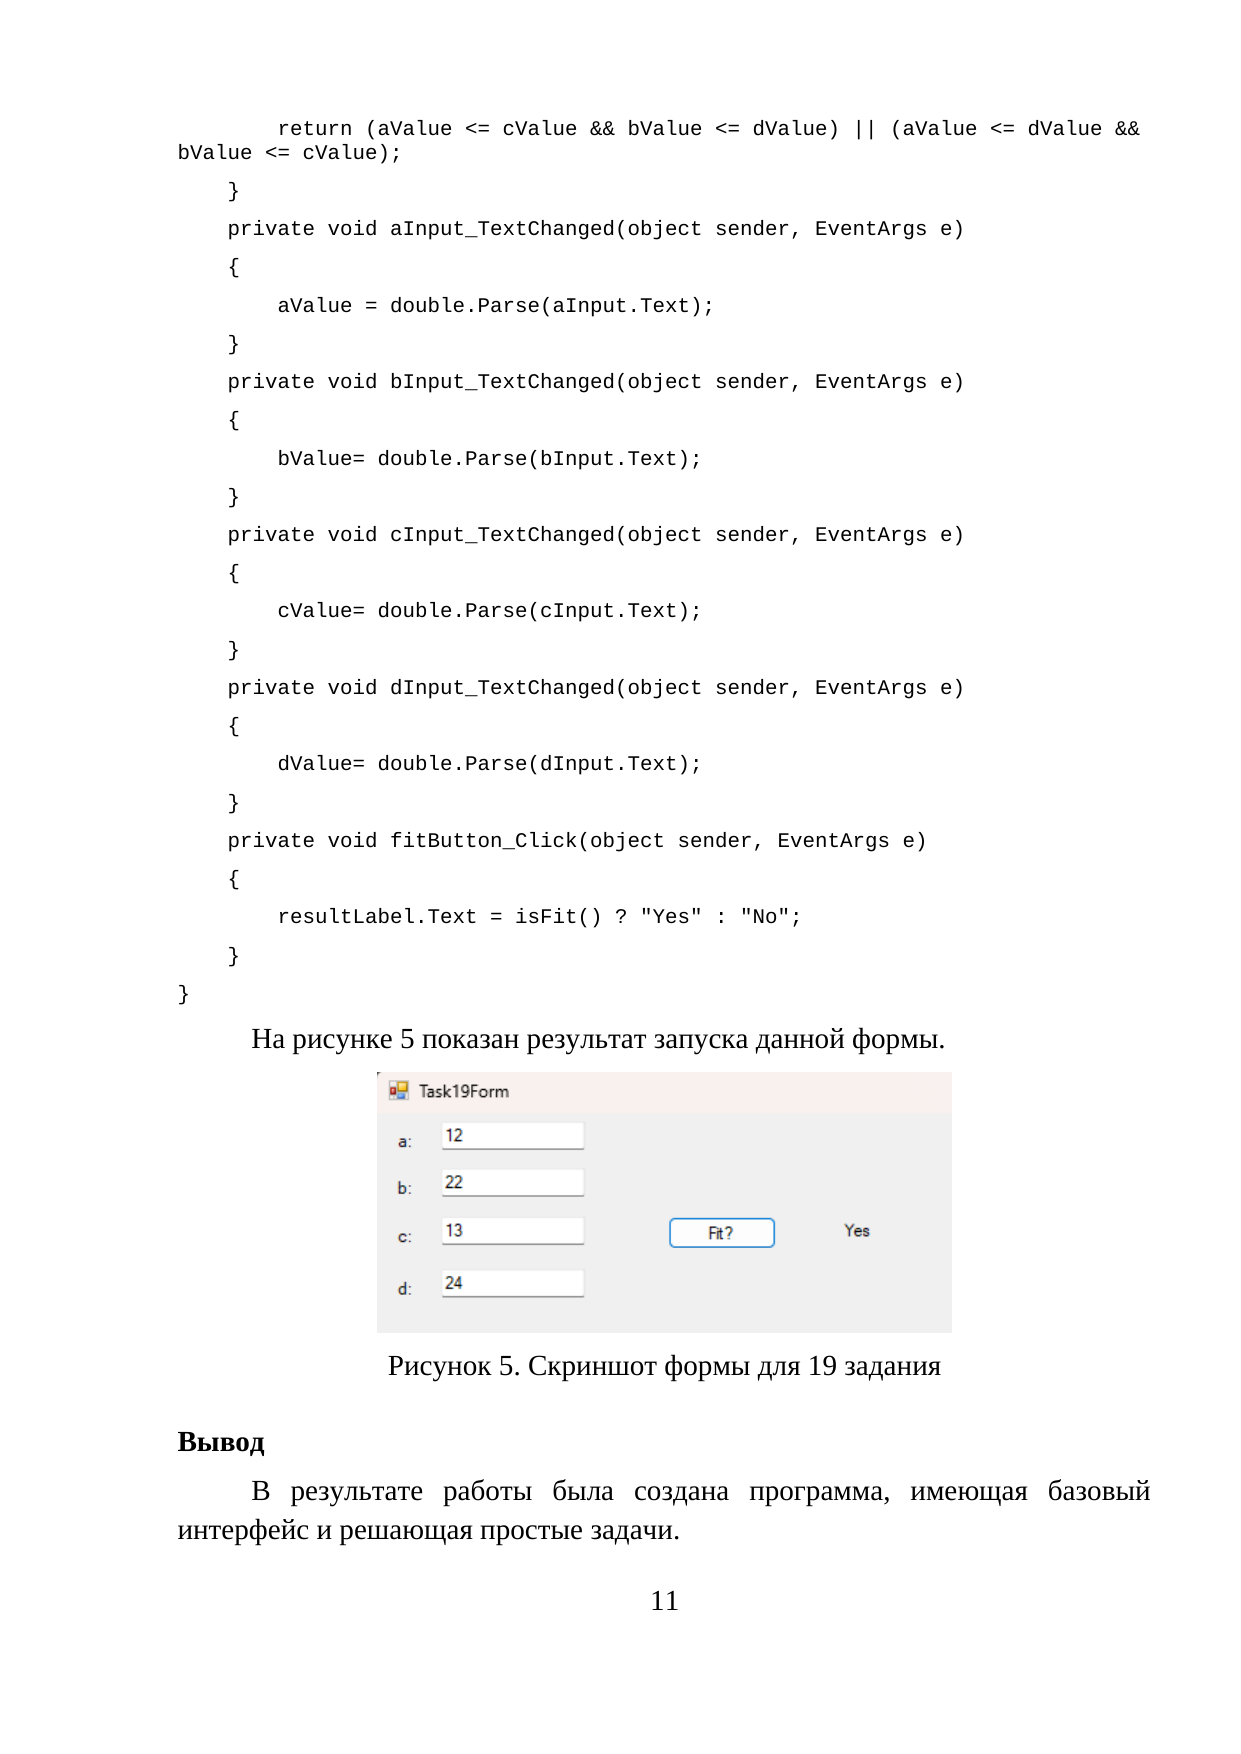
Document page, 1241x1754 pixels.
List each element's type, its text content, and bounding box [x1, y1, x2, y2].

text { [177, 715, 1152, 739]
text } [177, 944, 1152, 968]
text private void dInput_TextChanged(object sender, EventArgs e) [177, 677, 1152, 701]
picture [377, 1072, 952, 1333]
text dValue= double.Parse(dInput.Text); [177, 753, 1152, 777]
text В результате работы была создана программа, имеющая базовый интерфейс и решающая простые задачи. [177, 1473, 1152, 1545]
text { [177, 409, 1152, 433]
text } [177, 639, 1152, 662]
text Рисунок 5. Скриншот формы для 19 задания [177, 1072, 1152, 1382]
text { [177, 562, 1152, 586]
text private void fitButton_Click(object sender, EventArgs e) [177, 830, 1152, 853]
text resultLabel.Text = isFit() ? "Yes" : "No"; [177, 906, 1152, 930]
text } [177, 333, 1152, 357]
text { [177, 868, 1152, 892]
text return (aValue <= cValue && bValue <= dValue) || (aValue <= dValue && bValue <= cValue); [177, 118, 1152, 165]
text } [177, 983, 1152, 1006]
text private void cInput_TextChanged(object sender, EventArgs e) [177, 524, 1152, 548]
text } [177, 180, 1152, 204]
text { [177, 256, 1152, 280]
text [177, 1060, 1152, 1072]
text private void bInput_TextChanged(object sender, EventArgs e) [177, 371, 1152, 395]
text cValue= double.Parse(cInput.Text); [177, 601, 1152, 624]
text На рисунке 5 показан результат запуска данной формы. [177, 1021, 1152, 1054]
text aValue = double.Parse(aInput.Text); [177, 295, 1152, 318]
text } [177, 486, 1152, 509]
text private void aInput_TextChanged(object sender, EventArgs e) [177, 218, 1152, 242]
text } [177, 792, 1152, 815]
text bValue= double.Parse(bInput.Text); [177, 448, 1152, 471]
subtitle Вывод [177, 1382, 1152, 1458]
